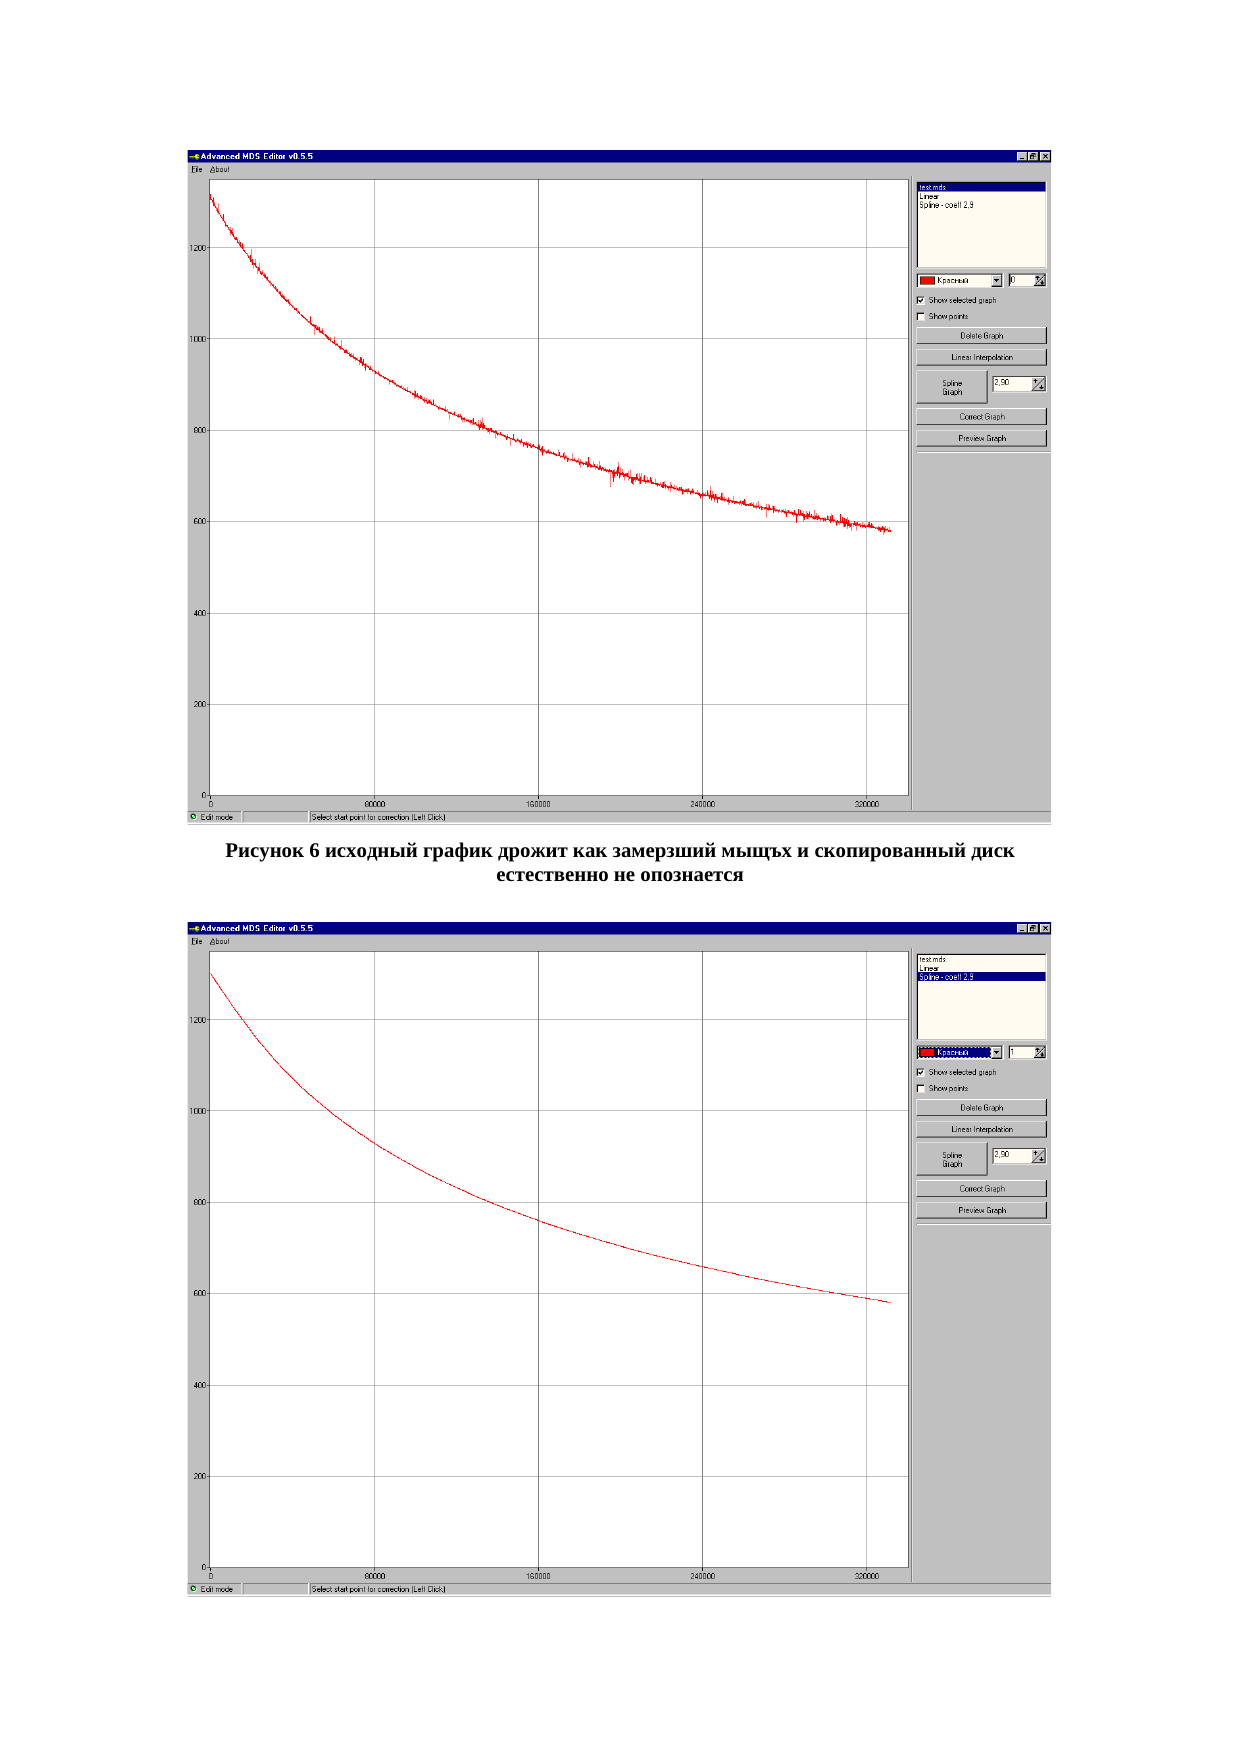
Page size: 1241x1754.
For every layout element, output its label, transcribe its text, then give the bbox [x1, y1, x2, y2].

picture [187, 150, 1052, 825]
text Рисунок 6 исходный график дрожит как замерзший мыщъх и скопированный диск естественно не опознается [187, 837, 1053, 886]
picture [187, 922, 1052, 1597]
